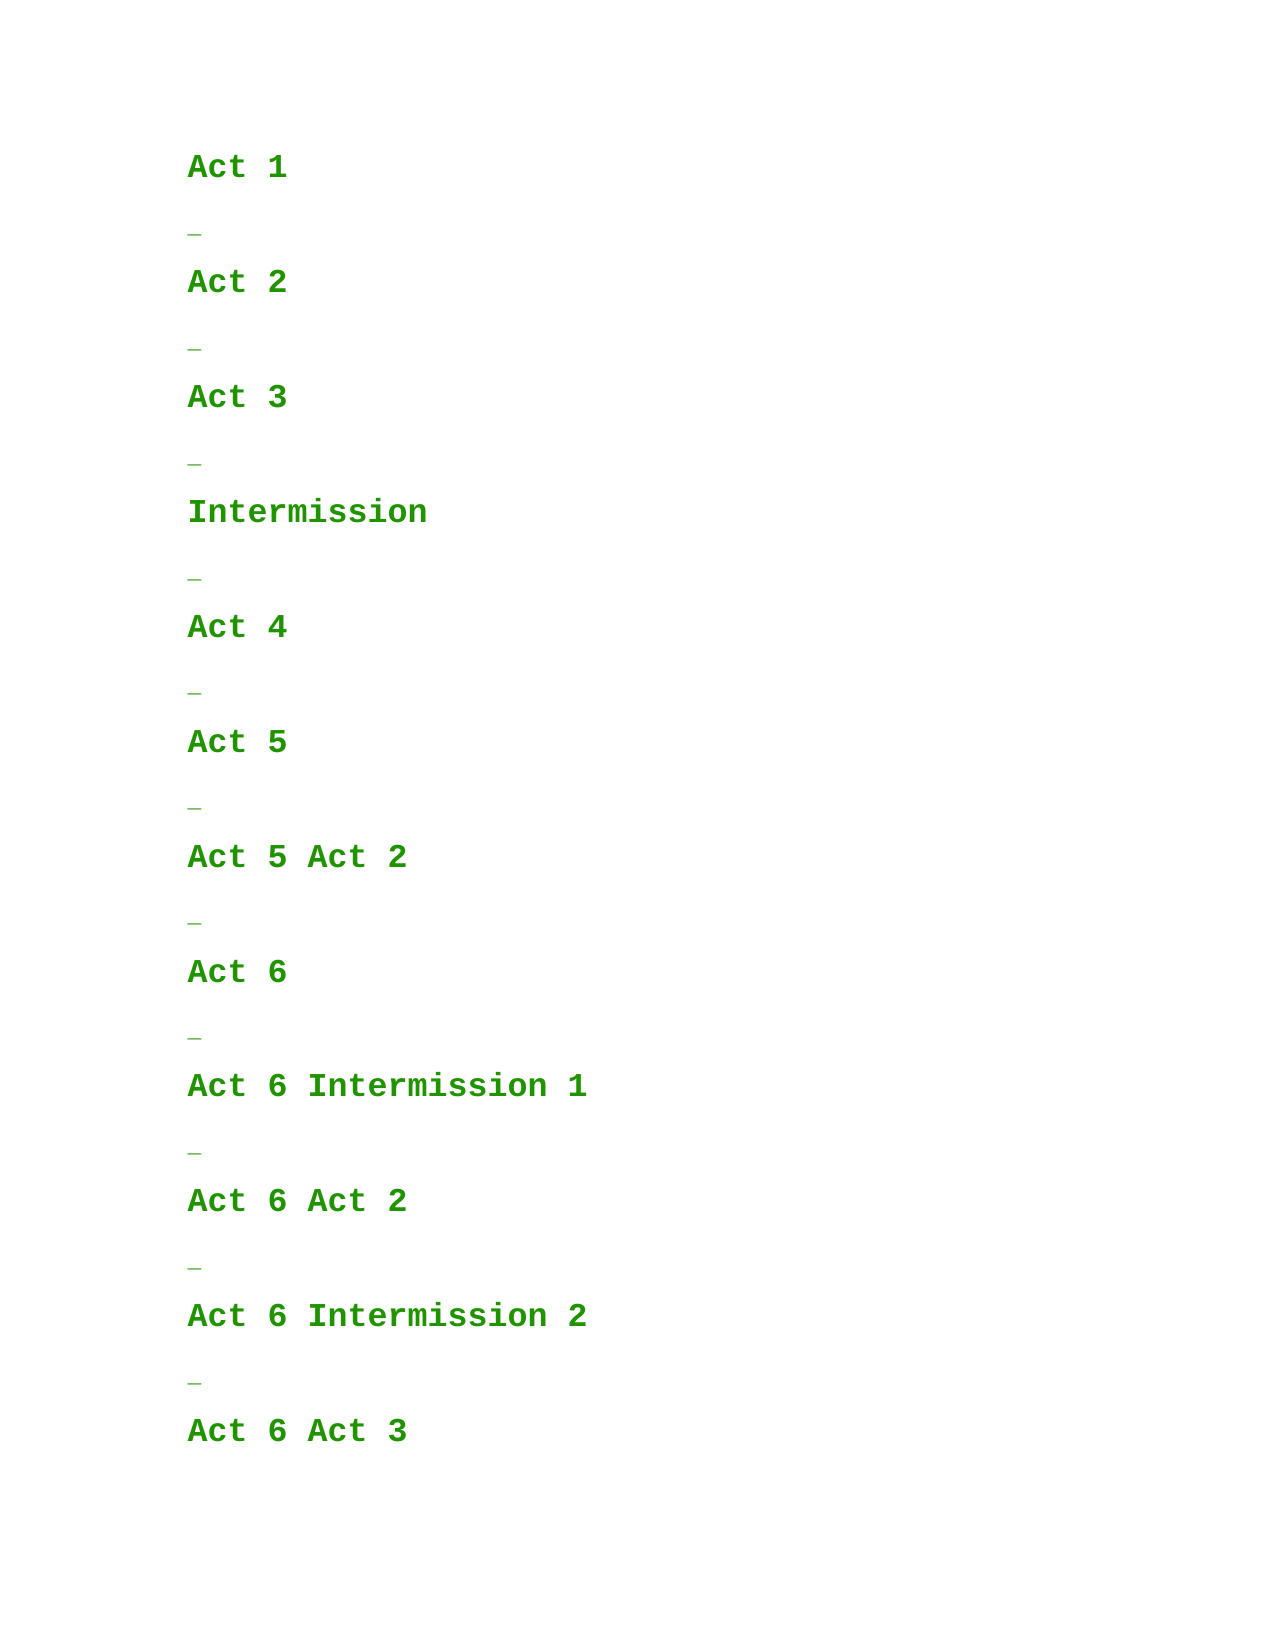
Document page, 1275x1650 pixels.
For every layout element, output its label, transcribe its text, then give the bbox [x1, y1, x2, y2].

text Act 4 [187, 609, 1087, 647]
text Act 5 [187, 724, 1087, 762]
text _ [187, 1248, 1087, 1274]
text Act 6 Intermission 2 [187, 1299, 1087, 1337]
text _ [187, 904, 1087, 929]
text Act 6 Intermission 1 [187, 1069, 1087, 1107]
text _ [187, 214, 1087, 240]
text _ [187, 1133, 1087, 1159]
text _ [187, 329, 1087, 355]
text _ [187, 444, 1087, 470]
text _ [187, 1363, 1087, 1389]
text _ [187, 789, 1087, 815]
text _ [187, 559, 1087, 585]
text _ [187, 1018, 1087, 1044]
text Act 6 [187, 954, 1087, 992]
text _ [187, 674, 1087, 700]
text Act 5 Act 2 [187, 839, 1087, 877]
text Intermission [187, 495, 1087, 532]
text Act 6 Act 2 [187, 1184, 1087, 1222]
text Act 2 [187, 265, 1087, 303]
text Act 6 Act 3 [187, 1414, 1087, 1452]
text Act 3 [187, 380, 1087, 418]
text Act 1 [187, 150, 1087, 188]
